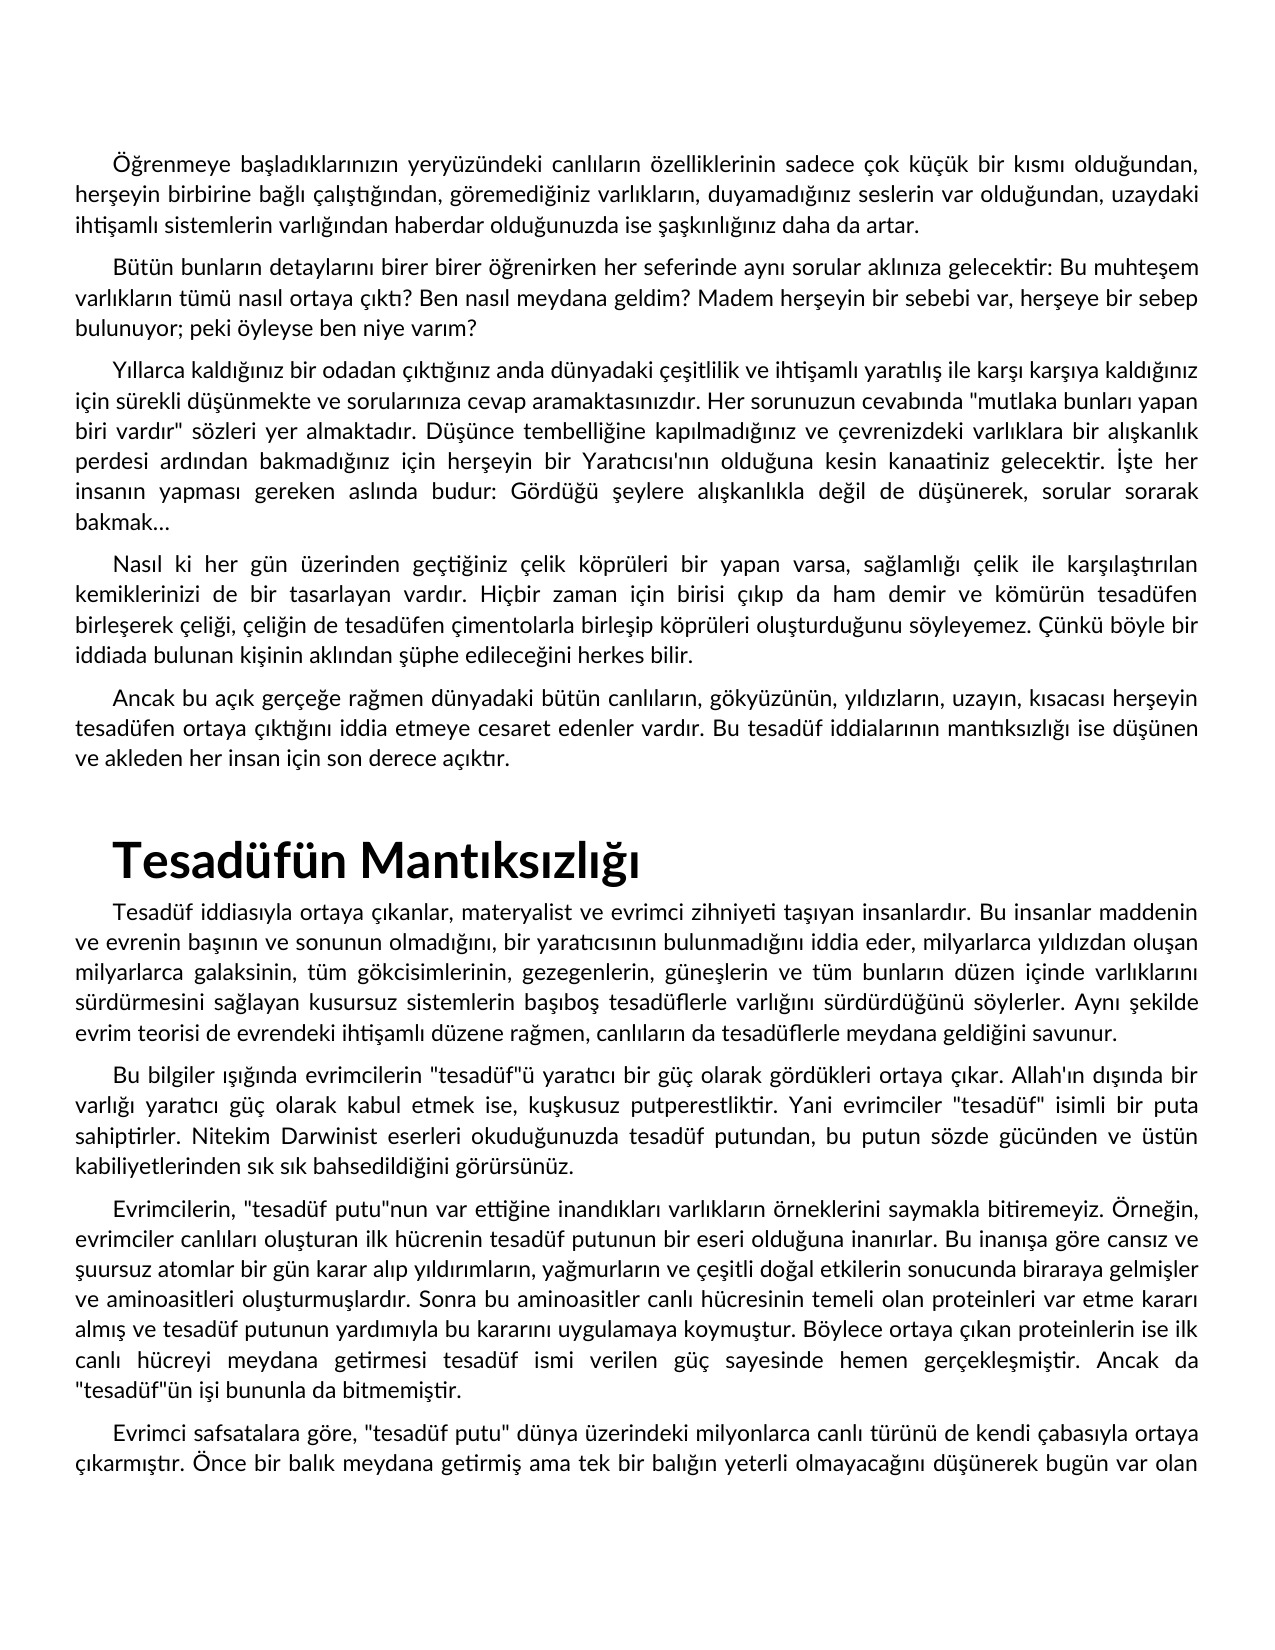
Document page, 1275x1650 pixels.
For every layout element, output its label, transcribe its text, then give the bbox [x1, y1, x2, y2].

text Öğrenmeye başladıklarınızın yeryüzündeki canlıların özelliklerinin sadece çok küçük bir kısmı olduğundan, herşeyin birbirine bağlı çalıştığından, göremediğiniz varlıkların, duyamadığınız seslerin var olduğundan, uzaydaki ihtişamlı sistemlerin varlığından haberdar olduğunuzda ise şaşkınlığınız daha da artar. [75, 150, 1200, 238]
text Evrimcilerin, "tesadüf putu"nun var ettiğine inandıkları varlıkların örneklerini saymakla bitiremeyiz. Örneğin, evrimciler canlıları oluşturan ilk hücrenin tesadüf putunun bir eseri olduğuna inanırlar. Bu inanışa göre cansız ve şuursuz atomlar bir gün karar alıp yıldırımların, yağmurların ve çeşitli doğal etkilerin sonucunda biraraya gelmişler ve aminoasitleri oluşturmuşlardır. Sonra bu aminoasitler canlı hücresinin temeli olan proteinleri var etme kararı almış ve tesadüf putunun yardımıyla bu kararını uygulamaya koymuştur. Böylece ortaya çıkan proteinlerin ise ilk canlı hücreyi meydana getirmesi tesadüf ismi verilen güç sayesinde hemen gerçekleşmiştir. Ancak da "tesadüf"ün işi bununla da bitmemiştir. [75, 1194, 1200, 1403]
text Yıllarca kaldığınız bir odadan çıktığınız anda dünyadaki çeşitlilik ve ihtişamlı yaratılış ile karşı karşıya kaldığınız için sürekli düşünmekte ve sorularınıza cevap aramaktasınızdır. Her sorunuzun cevabında "mutlaka bunları yapan biri vardır" sözleri yer almaktadır. Düşünce tembelliğine kapılmadığınız ve çevrenizdeki varlıklara bir alışkanlık perdesi ardından bakmadığınız için herşeyin bir Yaratıcısı'nın olduğuna kesin kanaatiniz gelecektir. İşte her insanın yapması gereken aslında budur: Gördüğü şeylere alışkanlıkla değil de düşünerek, sorular sorarak bakmak… [75, 356, 1200, 535]
text Bu bilgiler ışığında evrimcilerin "tesadüf"ü yaratıcı bir güç olarak gördükleri ortaya çıkar. Allah'ın dışında bir varlığı yaratıcı güç olarak kabul etmek ise, kuşkusuz putperestliktir. Yani evrimciler "tesadüf" isimli bir puta sahiptirler. Nitekim Darwinist eserleri okuduğunuzda tesadüf putundan, bu putun sözde gücünden ve üstün kabiliyetlerinden sık sık bahsedildiğini görürsünüz. [75, 1061, 1200, 1179]
text Nasıl ki her gün üzerinden geçtiğiniz çelik köprüleri bir yapan varsa, sağlamlığı çelik ile karşılaştırılan kemiklerinizi de bir tasarlayan vardır. Hiçbir zaman için birisi çıkıp da ham demir ve kömürün tesadüfen birleşerek çeliği, çeliğin de tesadüfen çimentolarla birleşip köprüleri oluşturduğunu söyleyemez. Çünkü böyle bir iddiada bulunan kişinin aklından şüphe edileceğini herkes bilir. [75, 550, 1200, 668]
text Ancak bu açık gerçeğe rağmen dünyadaki bütün canlıların, gökyüzünün, yıldızların, uzayın, kısacası herşeyin tesadüfen ortaya çıktığını iddia etmeye cesaret edenler vardır. Bu tesadüf iddialarının mantıksızlığı ise düşünen ve akleden her insan için son derece açıktır. [75, 683, 1200, 771]
text Tesadüf iddiasıyla ortaya çıkanlar, materyalist ve evrimci zihniyeti taşıyan insanlardır. Bu insanlar maddenin ve evrenin başının ve sonunun olmadığını, bir yaratıcısının bulunmadığını iddia eder, milyarlarca yıldızdan oluşan milyarlarca galaksinin, tüm gökcisimlerinin, gezegenlerin, güneşlerin ve tüm bunların düzen içinde varlıklarını sürdürmesini sağlayan kusursuz sistemlerin başıboş tesadüflerle varlığını sürdürdüğünü söylerler. Aynı şekilde evrim teorisi de evrendeki ihtişamlı düzene rağmen, canlıların da tesadüflerle meydana geldiğini savunur. [75, 897, 1200, 1046]
subtitle Tesadüfün Mantıksızlığı [112, 829, 1200, 889]
text Bütün bunların detaylarını birer birer öğrenirken her seferinde aynı sorular aklınıza gelecektir: Bu muhteşem varlıkların tümü nasıl ortaya çıktı? Ben nasıl meydana geldim? Madem herşeyin bir sebebi var, herşeye bir sebep bulunuyor; peki öyleyse ben niye varım? [75, 253, 1200, 341]
text Evrimci safsatalara göre, "tesadüf putu" dünya üzerindeki milyonlarca canlı türünü de kendi çabasıyla ortaya çıkarmıştır. Önce bir balık meydana getirmiş ama tek bir balığın yeterli olmayacağını düşünerek bugün var olan [75, 1418, 1200, 1476]
